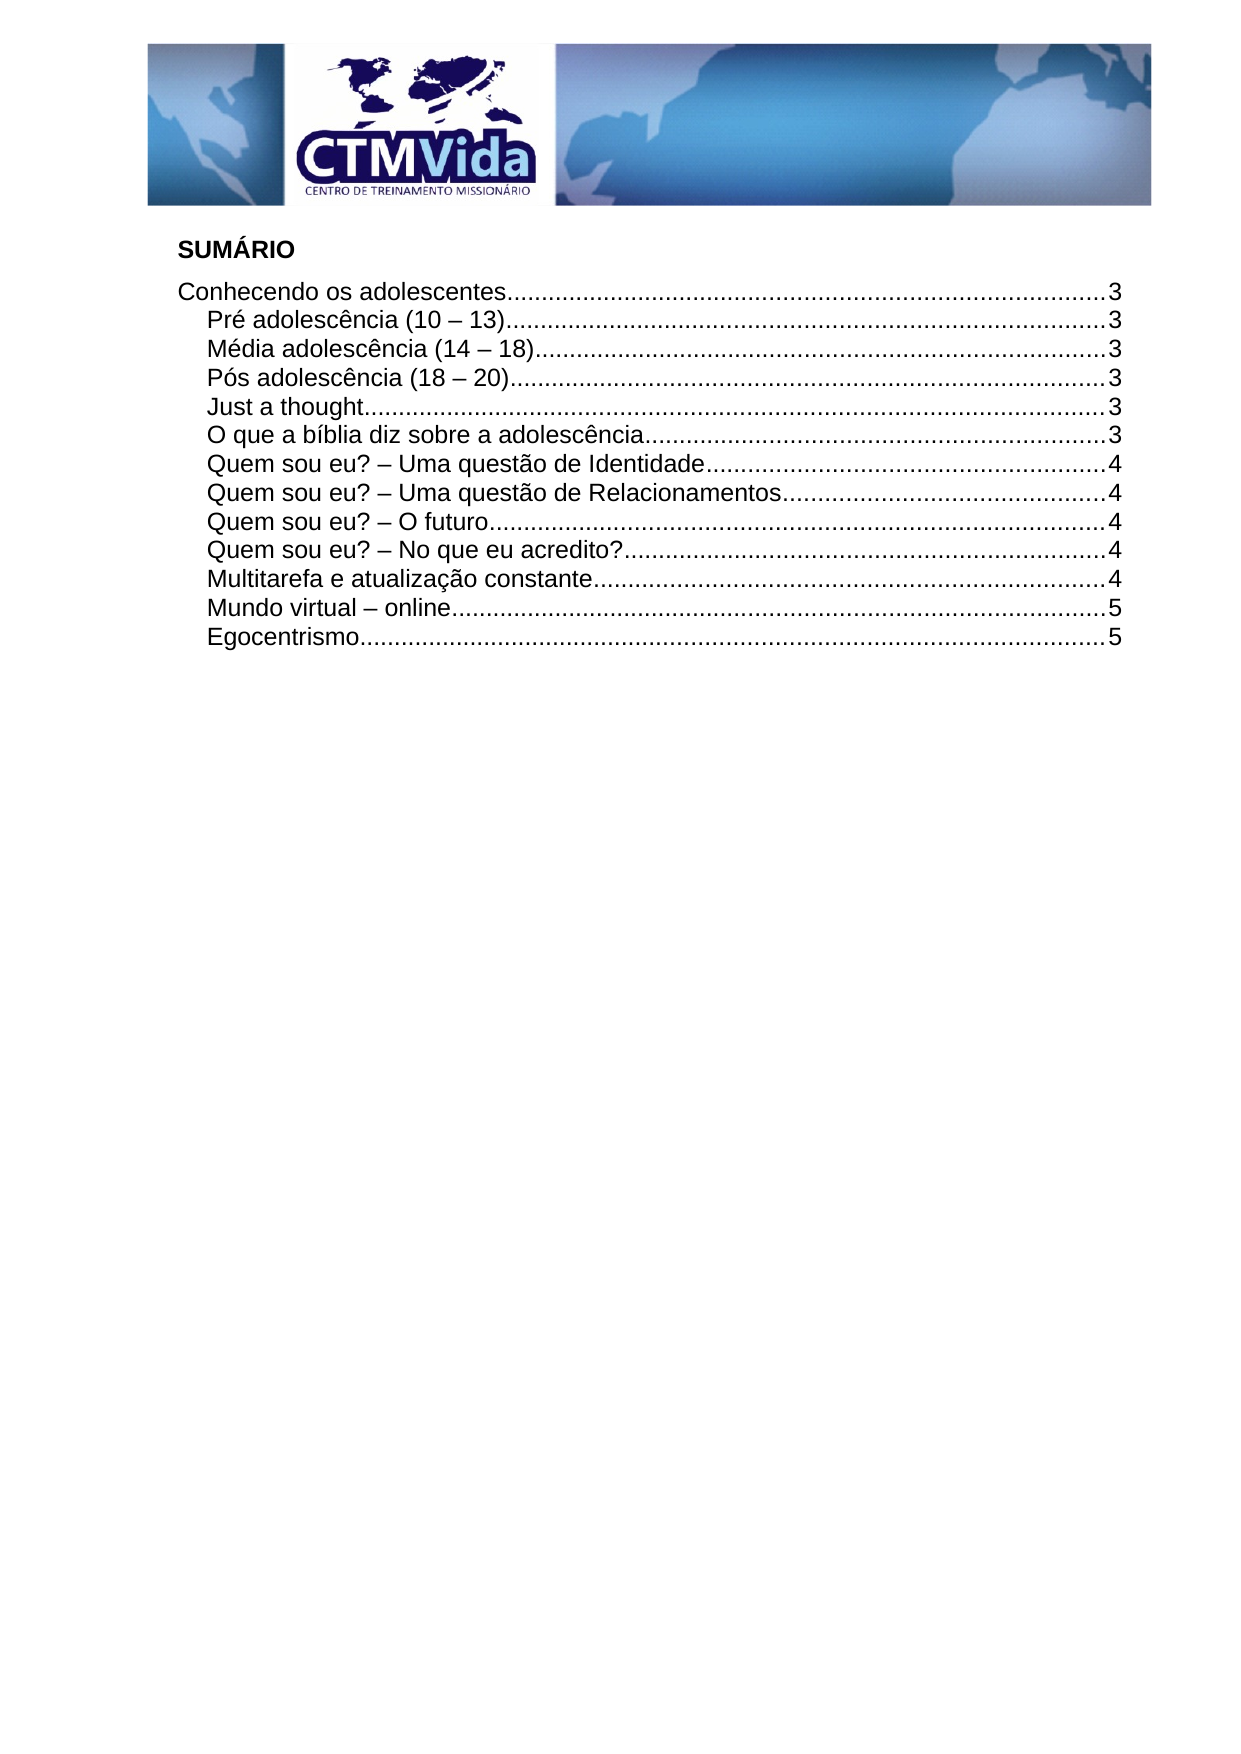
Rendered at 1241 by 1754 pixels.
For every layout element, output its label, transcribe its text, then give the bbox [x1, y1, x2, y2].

text Quem sou eu? – No que eu acredito? 4 [207, 535, 1122, 564]
text Quem sou eu? – Uma questão de Identidade 4 [207, 449, 1122, 478]
text Egocentrismo 5 [207, 622, 1122, 650]
text Just a thought 3 [207, 392, 1122, 420]
text Pós adolescência (18 – 20) 3 [207, 363, 1122, 392]
picture [147, 43, 1152, 206]
text O que a bíblia diz sobre a adolescência 3 [207, 420, 1122, 449]
text Multitarefa e atualização constante 4 [207, 564, 1122, 593]
text Pré adolescência (10 – 13) 3 [207, 305, 1122, 334]
text Mundo virtual – online 5 [207, 593, 1122, 622]
text Quem sou eu? – Uma questão de Relacionamentos 4 [207, 478, 1122, 507]
subtitle Sumário [177, 235, 1122, 264]
text Conhecendo os adolescentes 3 [177, 277, 1122, 305]
text Quem sou eu? – O futuro 4 [207, 507, 1122, 535]
text Média adolescência (14 – 18) 3 [207, 334, 1122, 363]
